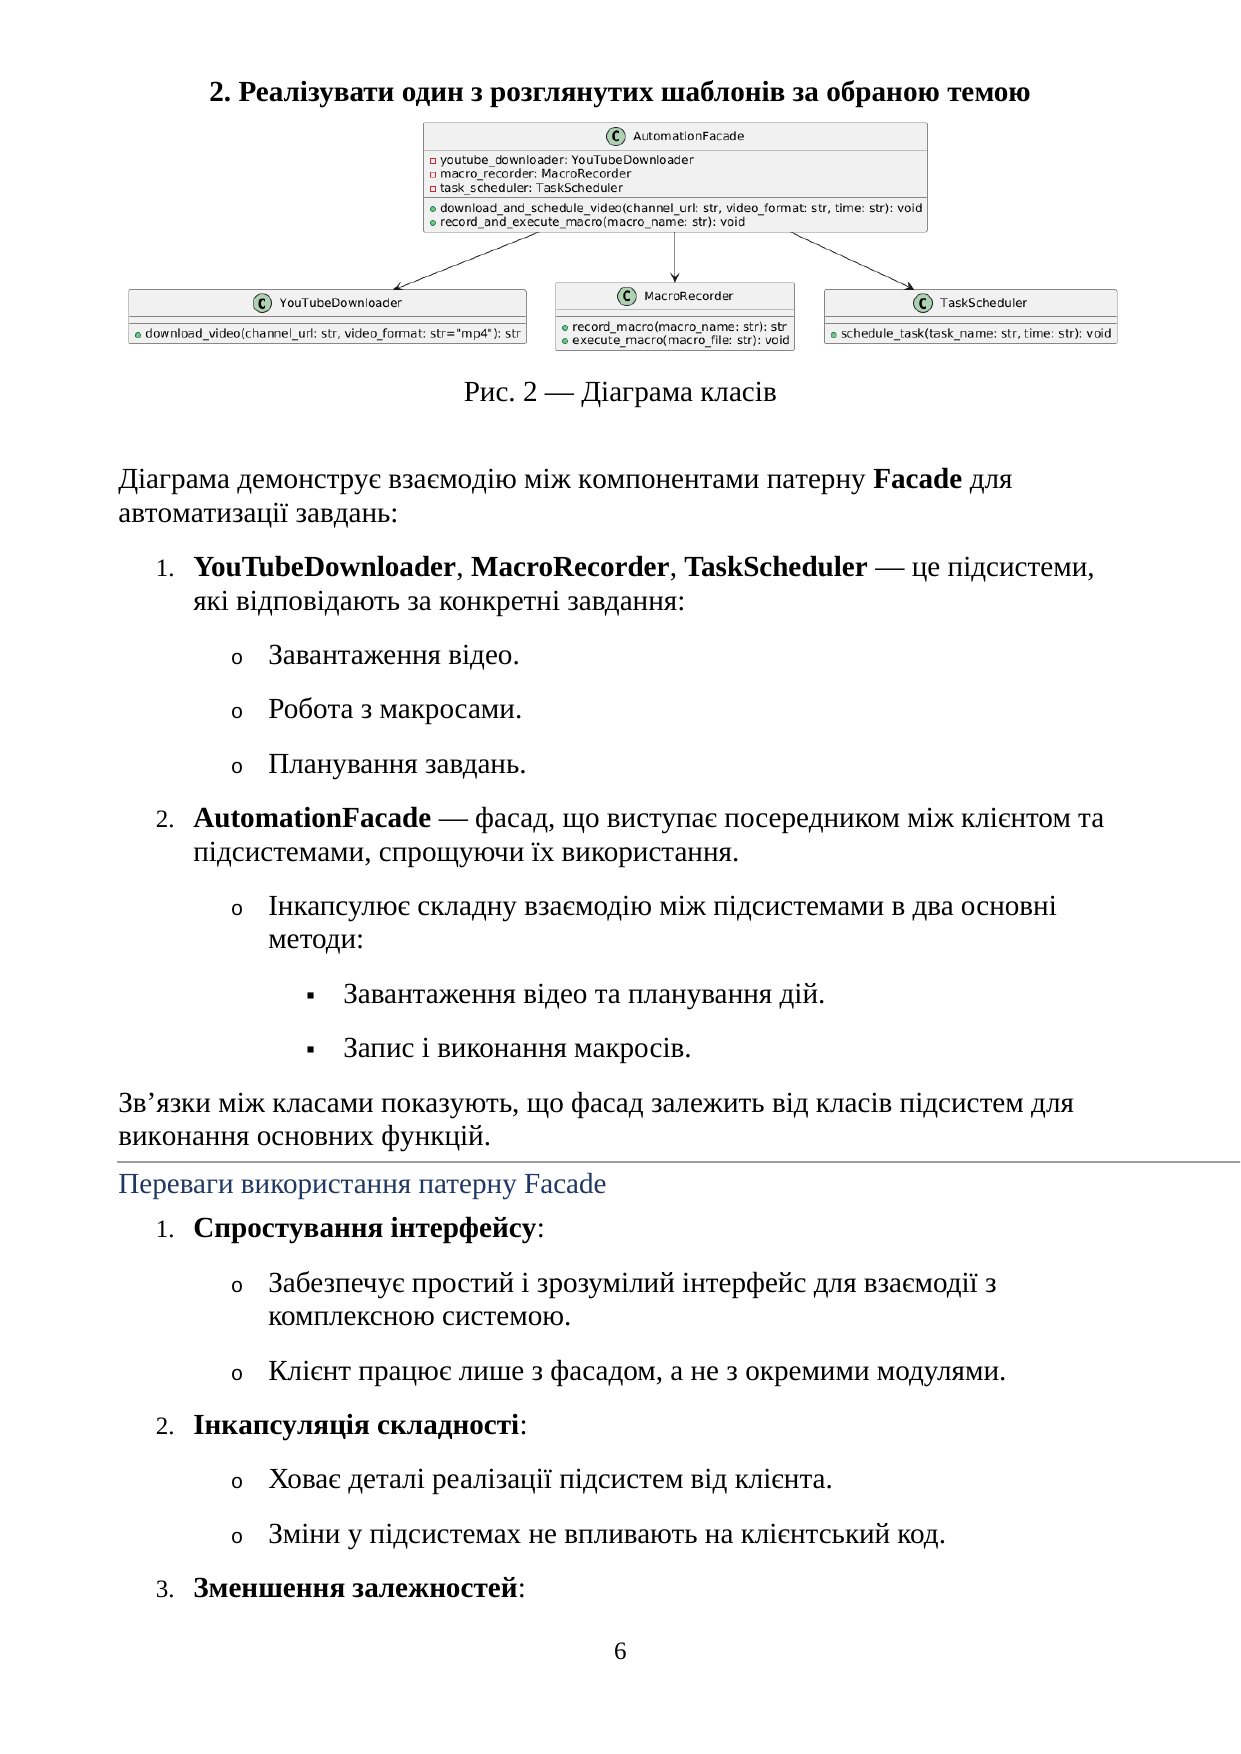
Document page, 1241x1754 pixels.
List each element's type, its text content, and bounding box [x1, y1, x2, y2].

list Клієнт працює лише з фасадом, а не з окремими модулями. [231, 1353, 1122, 1386]
list Планування завдань. [231, 746, 1122, 779]
list Спростування інтерфейсу: [156, 1211, 1122, 1244]
list Зменшення залежностей: [156, 1570, 1122, 1604]
list Забезпечує простий і зрозумілий інтерфейс для взаємодії з комплексною системою. [231, 1265, 1122, 1332]
list Робота з макросами. [231, 691, 1122, 725]
list Інкапсулює складну взаємодію між підсистемами в два основні методи: [231, 888, 1122, 955]
subtitle 2. Реалізувати один з розглянутих шаблонів за обраною темою [118, 74, 1122, 107]
list Завантаження відео. [231, 637, 1122, 671]
list Завантаження відео та планування дій. [306, 976, 1122, 1009]
list Зміни у підсистемах не впливають на клієнтський код. [231, 1516, 1122, 1549]
subtitle Переваги використання патерну Facade [118, 1167, 1122, 1200]
text Діаграма демонструє взаємодію між компонентами патерну Facade для автоматизації завдань: [118, 461, 1122, 528]
list Ховає деталі реалізації підсистем від клієнта. [231, 1462, 1122, 1495]
list YouTubeDownloader, MacroRecorder, TaskScheduler — це підсистеми, які відповідають за конкретні завдання: [156, 549, 1122, 616]
list AutomationFacade — фасад, що виступає посередником між клієнтом та підсистемами, спрощуючи їх використання. [156, 800, 1122, 867]
text Зв’язки між класами показують, що фасад залежить від класів підсистем для виконання основних функцій. [118, 1085, 1122, 1152]
list Запис і виконання макросів. [306, 1030, 1122, 1064]
list Інкапсуляція складності: [156, 1407, 1122, 1441]
text Рис. 2 — Діаграма класів [118, 374, 1122, 407]
